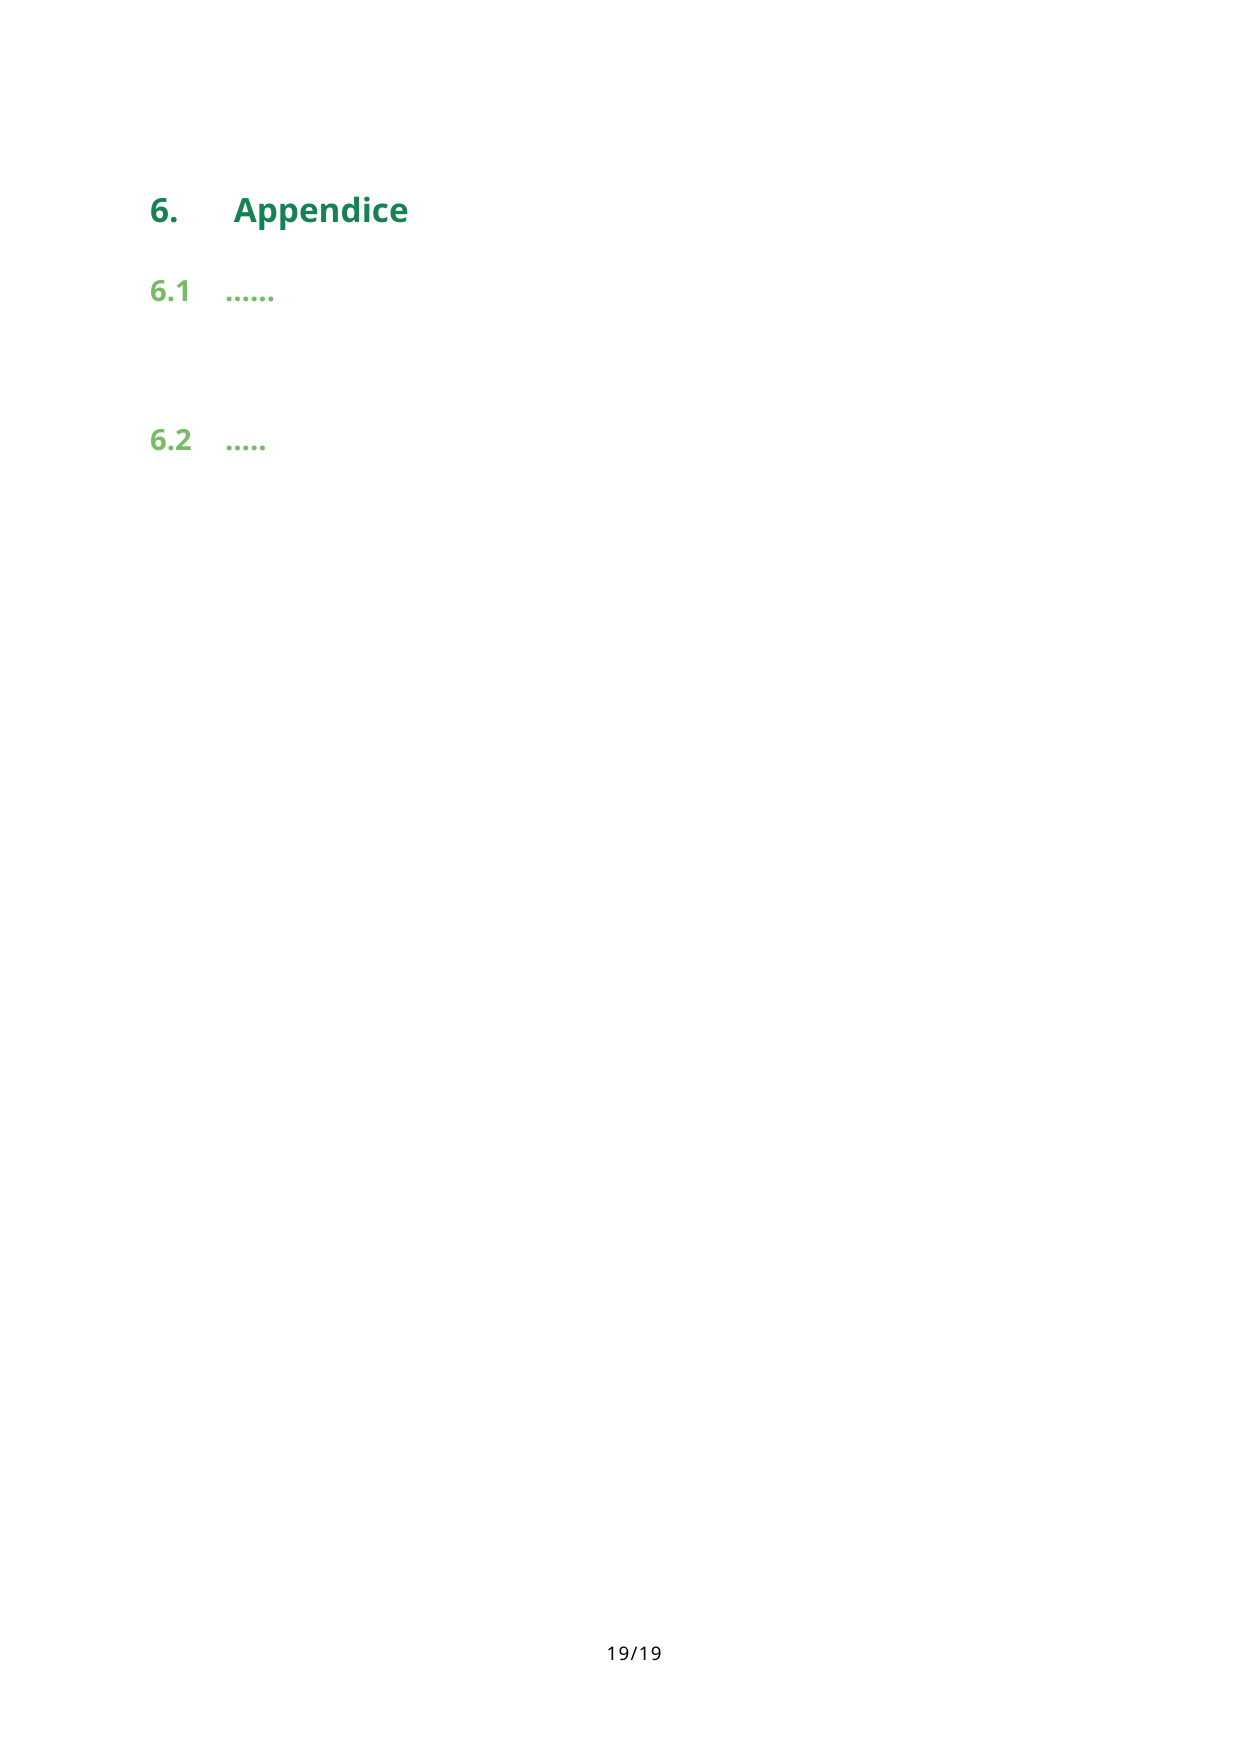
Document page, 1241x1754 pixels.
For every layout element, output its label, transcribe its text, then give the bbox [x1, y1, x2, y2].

subtitle Appendice [150, 187, 1090, 233]
subtitle …… [150, 270, 1090, 310]
subtitle ….. [150, 420, 1090, 459]
